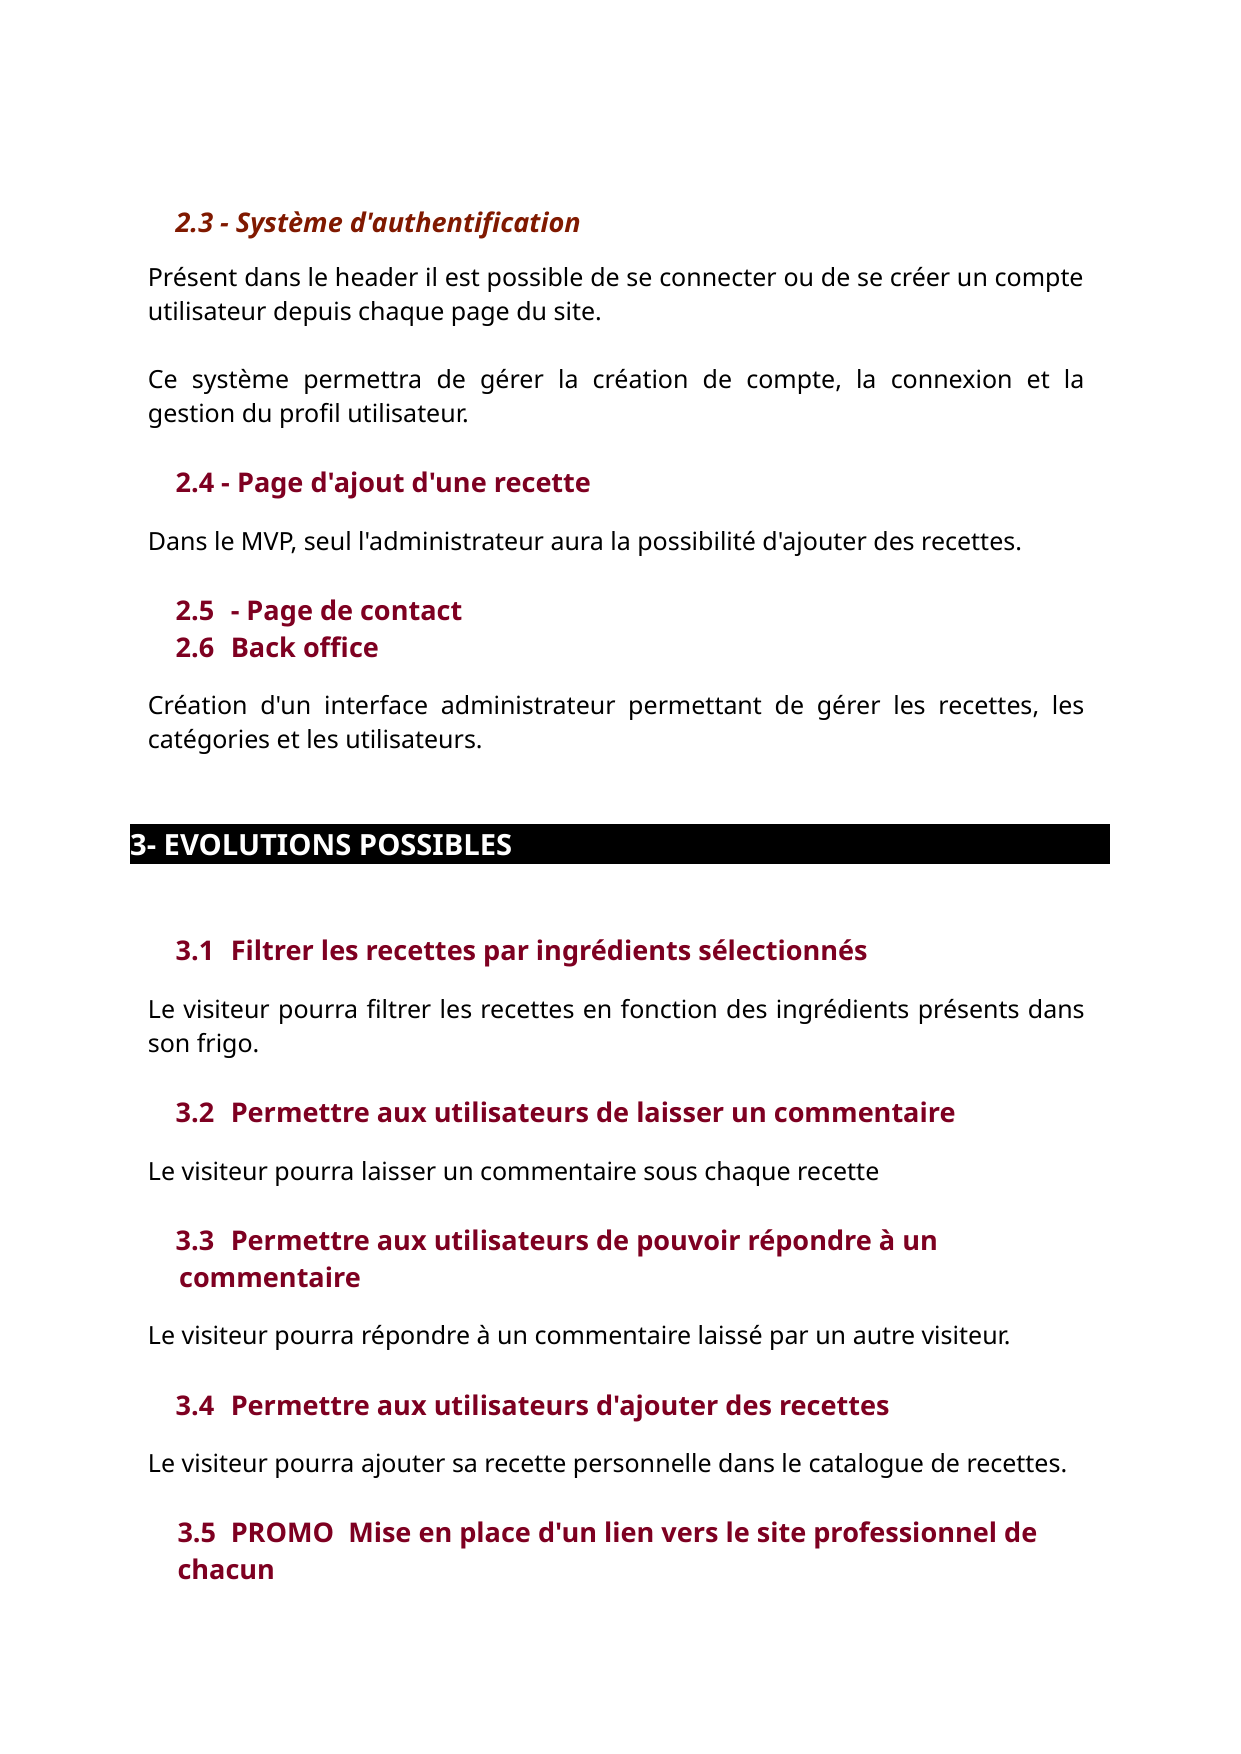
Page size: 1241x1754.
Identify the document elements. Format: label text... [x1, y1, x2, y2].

list Back office [118, 628, 1122, 665]
text Dans le MVP, seul l'administrateur aura la possibilité d'ajouter des recettes. [148, 523, 1086, 557]
text Ce système permettra de gérer la création de compte, la connexion et la gestion du profil utilisateur. [148, 361, 1086, 429]
list Permettre aux utilisateurs d'ajouter des recettes [118, 1386, 1122, 1423]
list Permettre aux utilisateurs de laisser un commentaire [118, 1094, 1122, 1131]
text Le visiteur pourra laisser un commentaire sous chaque recette [148, 1153, 1086, 1187]
text 3- EVOLUTIONS POSSIBLES [130, 824, 1110, 864]
list - Page de contact [118, 591, 1122, 628]
text Le visiteur pourra ajouter sa recette personnelle dans le catalogue de recettes. [148, 1446, 1086, 1479]
list Permettre aux utilisateurs de pouvoir répondre à un commentaire [175, 1221, 1122, 1295]
text Le visiteur pourra filtrer les recettes en fonction des ingrédients présents dans son frigo. [148, 991, 1086, 1059]
text 2.3 - Système d'authentification [118, 203, 1122, 240]
text 2.4 - Page d'ajout d'une recette [118, 464, 1122, 501]
list Filtrer les recettes par ingrédients sélectionnés [118, 932, 1122, 969]
text Le visiteur pourra répondre à un commentaire laissé par un autre visiteur. [148, 1318, 1086, 1352]
list Présent dans le header il est possible de se connecter ou de se créer un compte utilisateur depuis chaque page du site. [148, 259, 1086, 327]
text Création d'un interface administrateur permettant de gérer les recettes, les catégories et les utilisateurs. [148, 688, 1086, 756]
list PROMO Mise en place d'un lien vers le site professionnel de chacun [177, 1514, 1122, 1587]
